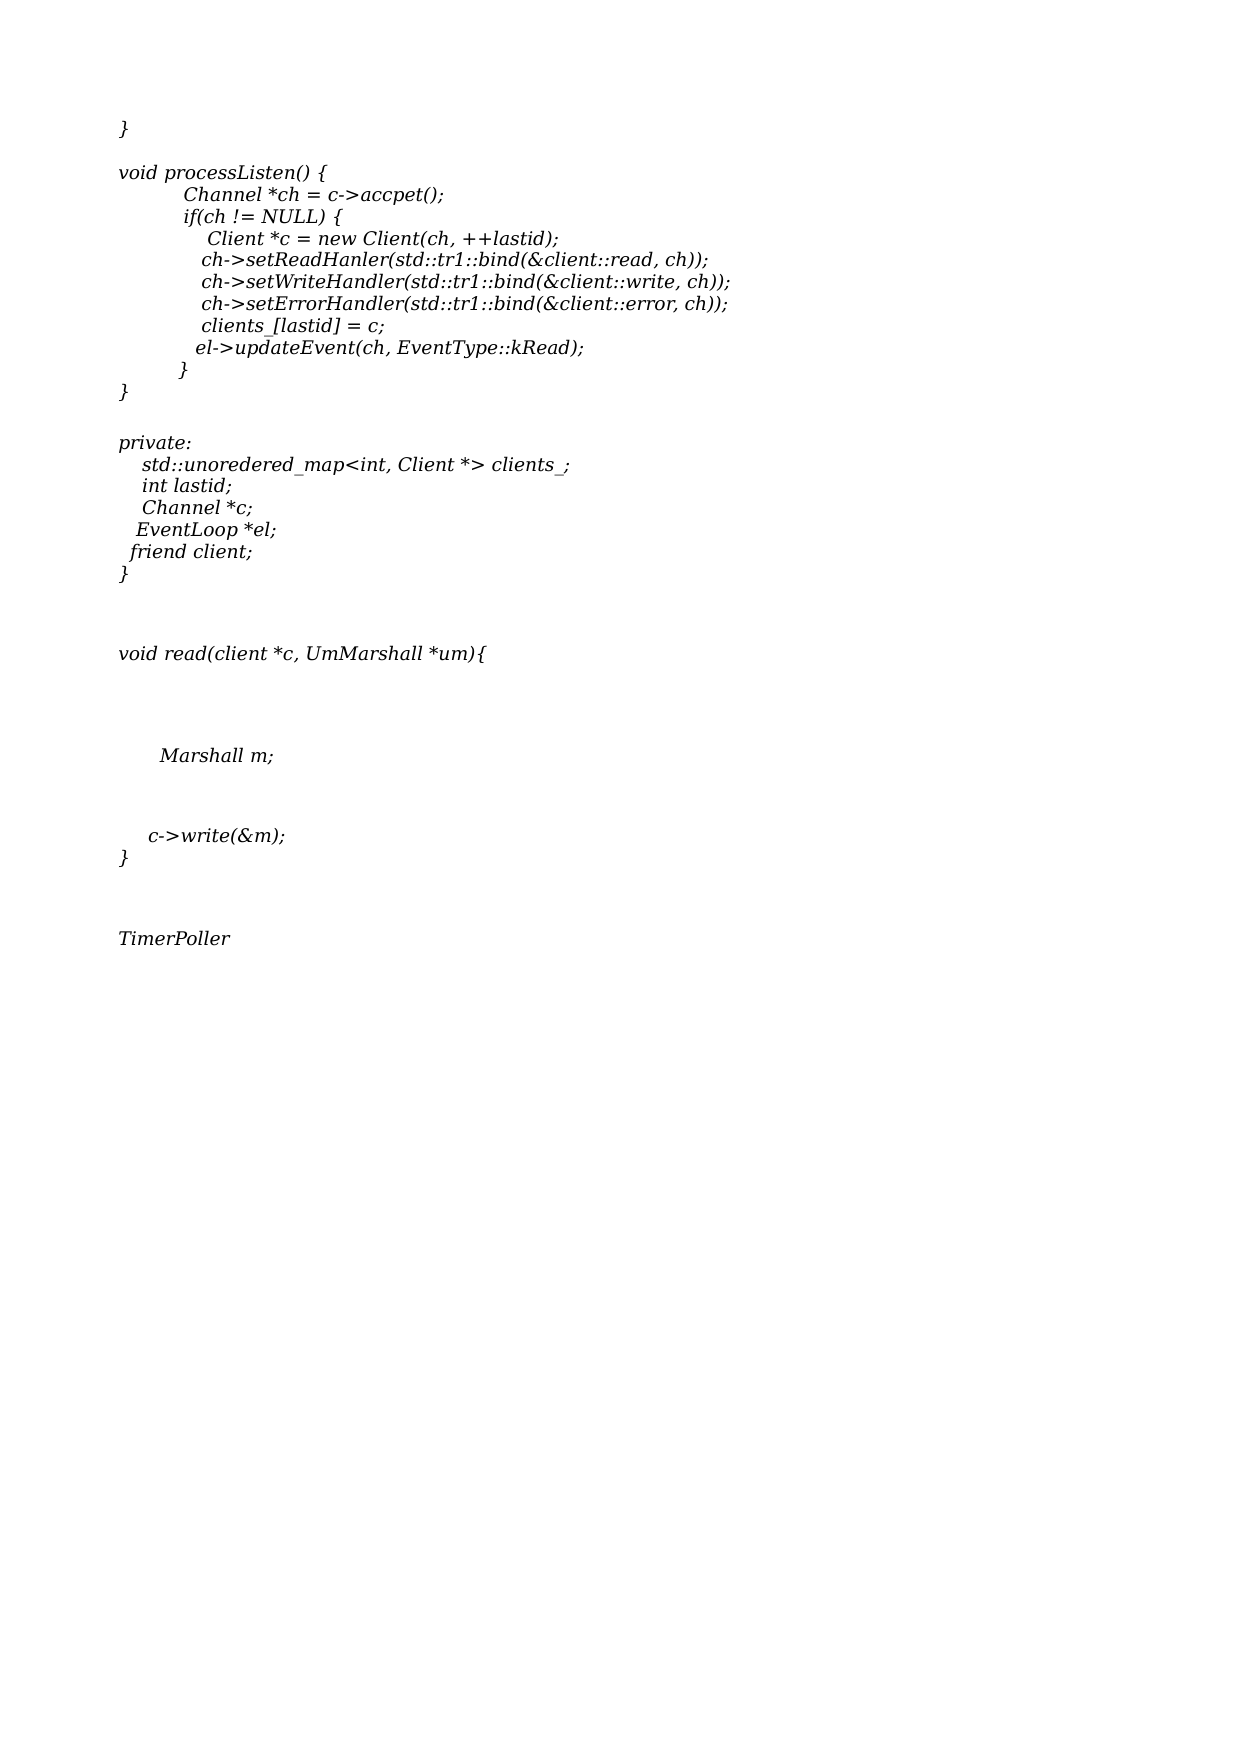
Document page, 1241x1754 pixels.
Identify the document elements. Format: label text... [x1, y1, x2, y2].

text TimerPoller [118, 927, 1122, 949]
text friend client; [118, 541, 1122, 563]
text EventLoop *el; [118, 519, 1122, 541]
text ch->setWriteHandler(std::tr1::bind(&client::write, ch)); [118, 271, 1122, 293]
text private: [118, 432, 1122, 453]
text } [118, 359, 1122, 381]
text ch->setReadHanler(std::tr1::bind(&client::read, ch)); [118, 249, 1122, 271]
text Client *c = new Client(ch, ++lastid); [118, 227, 1122, 249]
text Marshall m; [118, 745, 1122, 767]
text } [118, 847, 1122, 869]
text int lastid; [118, 475, 1122, 497]
text } [118, 563, 1122, 585]
text Channel *c; [118, 497, 1122, 519]
text ch->setErrorHandler(std::tr1::bind(&client::error, ch)); [118, 293, 1122, 315]
text void read(client *c, UmMarshall *um){ [118, 643, 1122, 665]
text c->write(&m); [118, 825, 1122, 847]
text if(ch != NULL) { [118, 206, 1122, 227]
text } [118, 118, 1122, 140]
text clients_[lastid] = c; [118, 315, 1122, 337]
text void processListen() { [118, 162, 1122, 184]
text Channel *ch = c->accpet(); [118, 184, 1122, 206]
text } [118, 381, 1122, 402]
text el->updateEvent(ch, EventType::kRead); [118, 337, 1122, 359]
text std::unoredered_map<int, Client *> clients_; [118, 453, 1122, 475]
